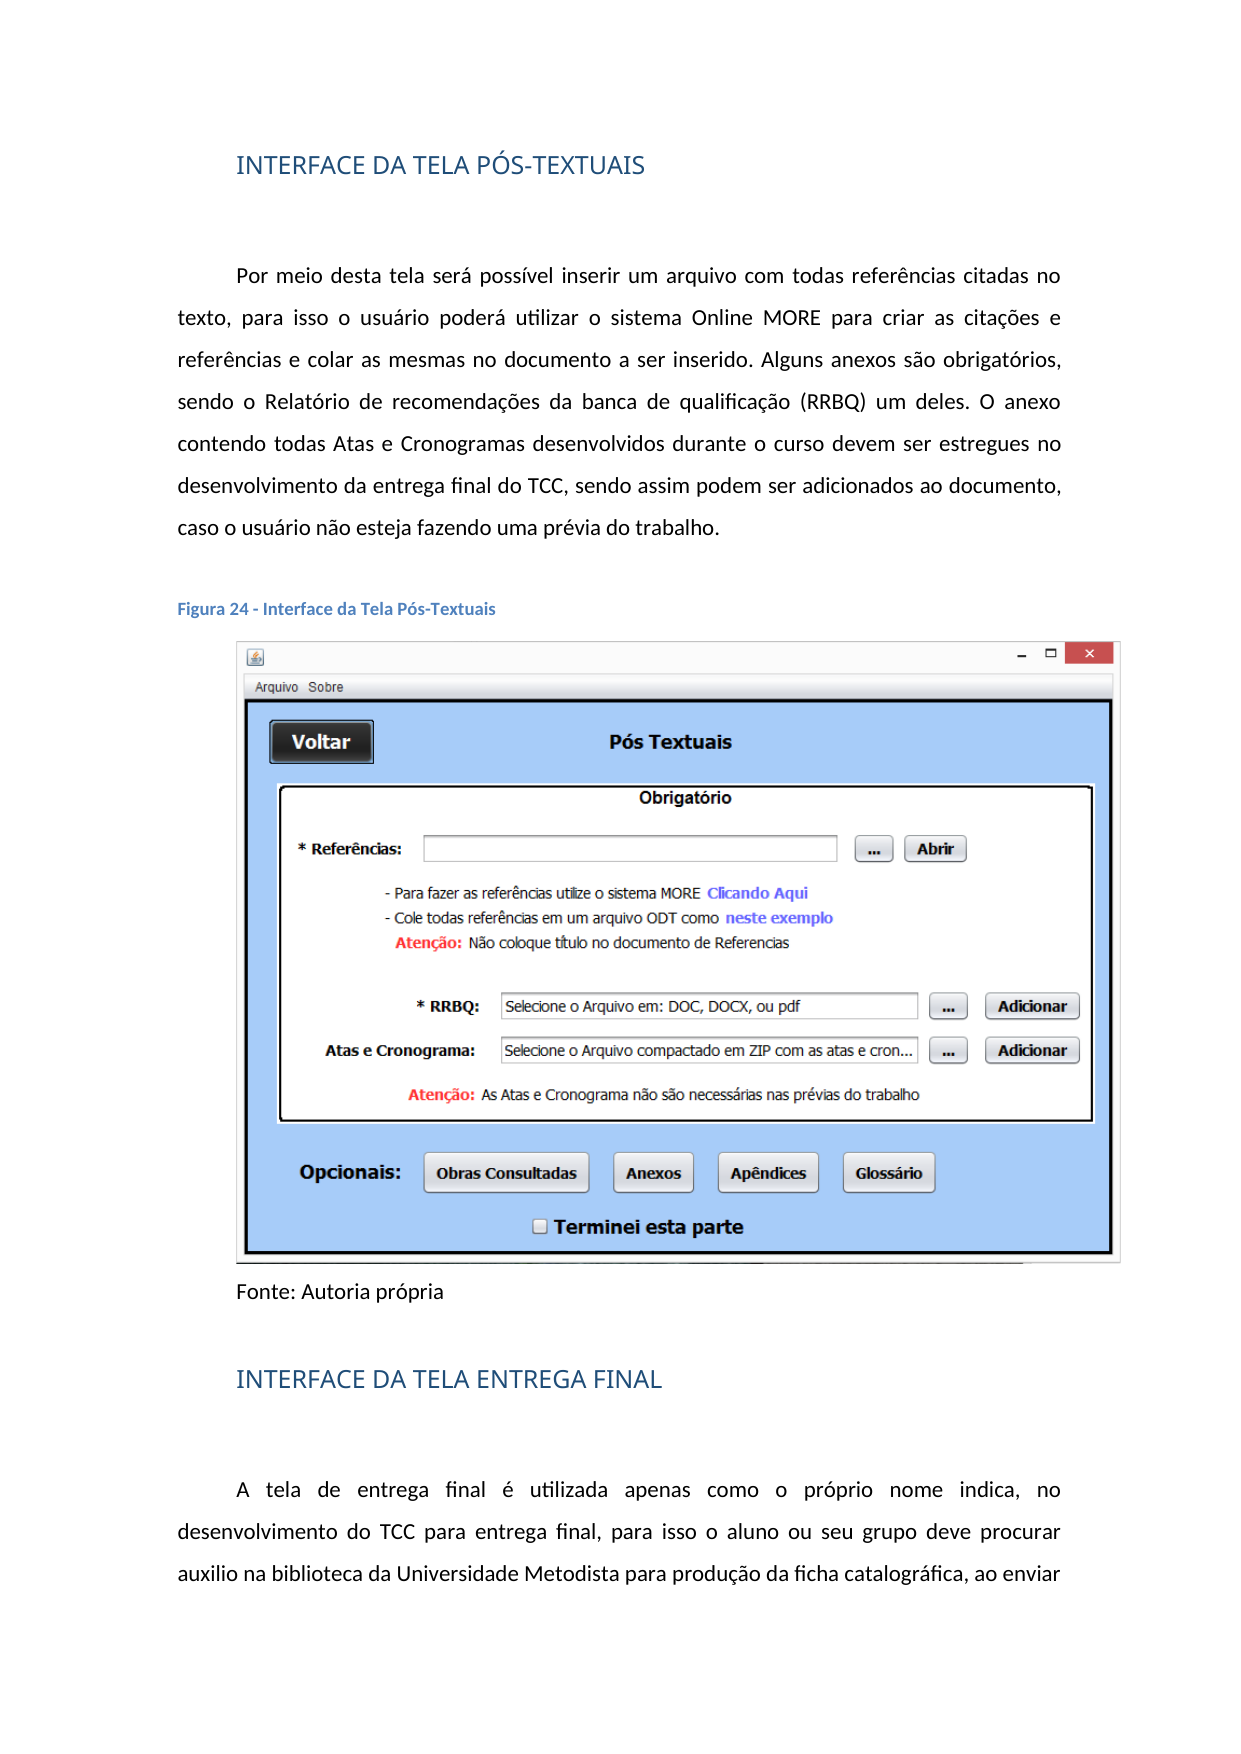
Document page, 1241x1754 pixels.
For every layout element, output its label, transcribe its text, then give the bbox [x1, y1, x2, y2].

subtitle INTERFACE DA TELA PÓS-TEXTUAIS [177, 148, 1063, 182]
text Figura 24 - Interface da Tela Pós-Textuais [177, 597, 1063, 620]
text Fonte: Autoria própria [177, 1277, 1063, 1305]
subtitle INTERFACE DA TELA ENTREGA FINAL [177, 1361, 1063, 1395]
text A tela de entrega final é utilizada apenas como o próprio nome indica, no desenvolvimento do TCC para entrega final, para isso o aluno ou seu grupo deve procurar auxilio na biblioteca da Universidade Metodista para produção da ficha catalográfica, ao enviar [177, 1475, 1063, 1587]
text Por meio desta tela será possível inserir um arquivo com todas referências citadas no texto, para isso o usuário poderá utilizar o sistema Online MORE para criar as citações e referências e colar as mesmas no documento a ser inserido. Alguns anexos são obrigatórios, sendo o Relatório de recomendações da banca de qualificação (RRBQ) um deles. O anexo contendo todas Atas e Cronogramas desenvolvidos durante o curso devem ser estregues no desenvolvimento da entrega final do TCC, sendo assim podem ser adicionados ao documento, caso o usuário não esteja fazendo uma prévia do trabalho. [177, 261, 1063, 541]
